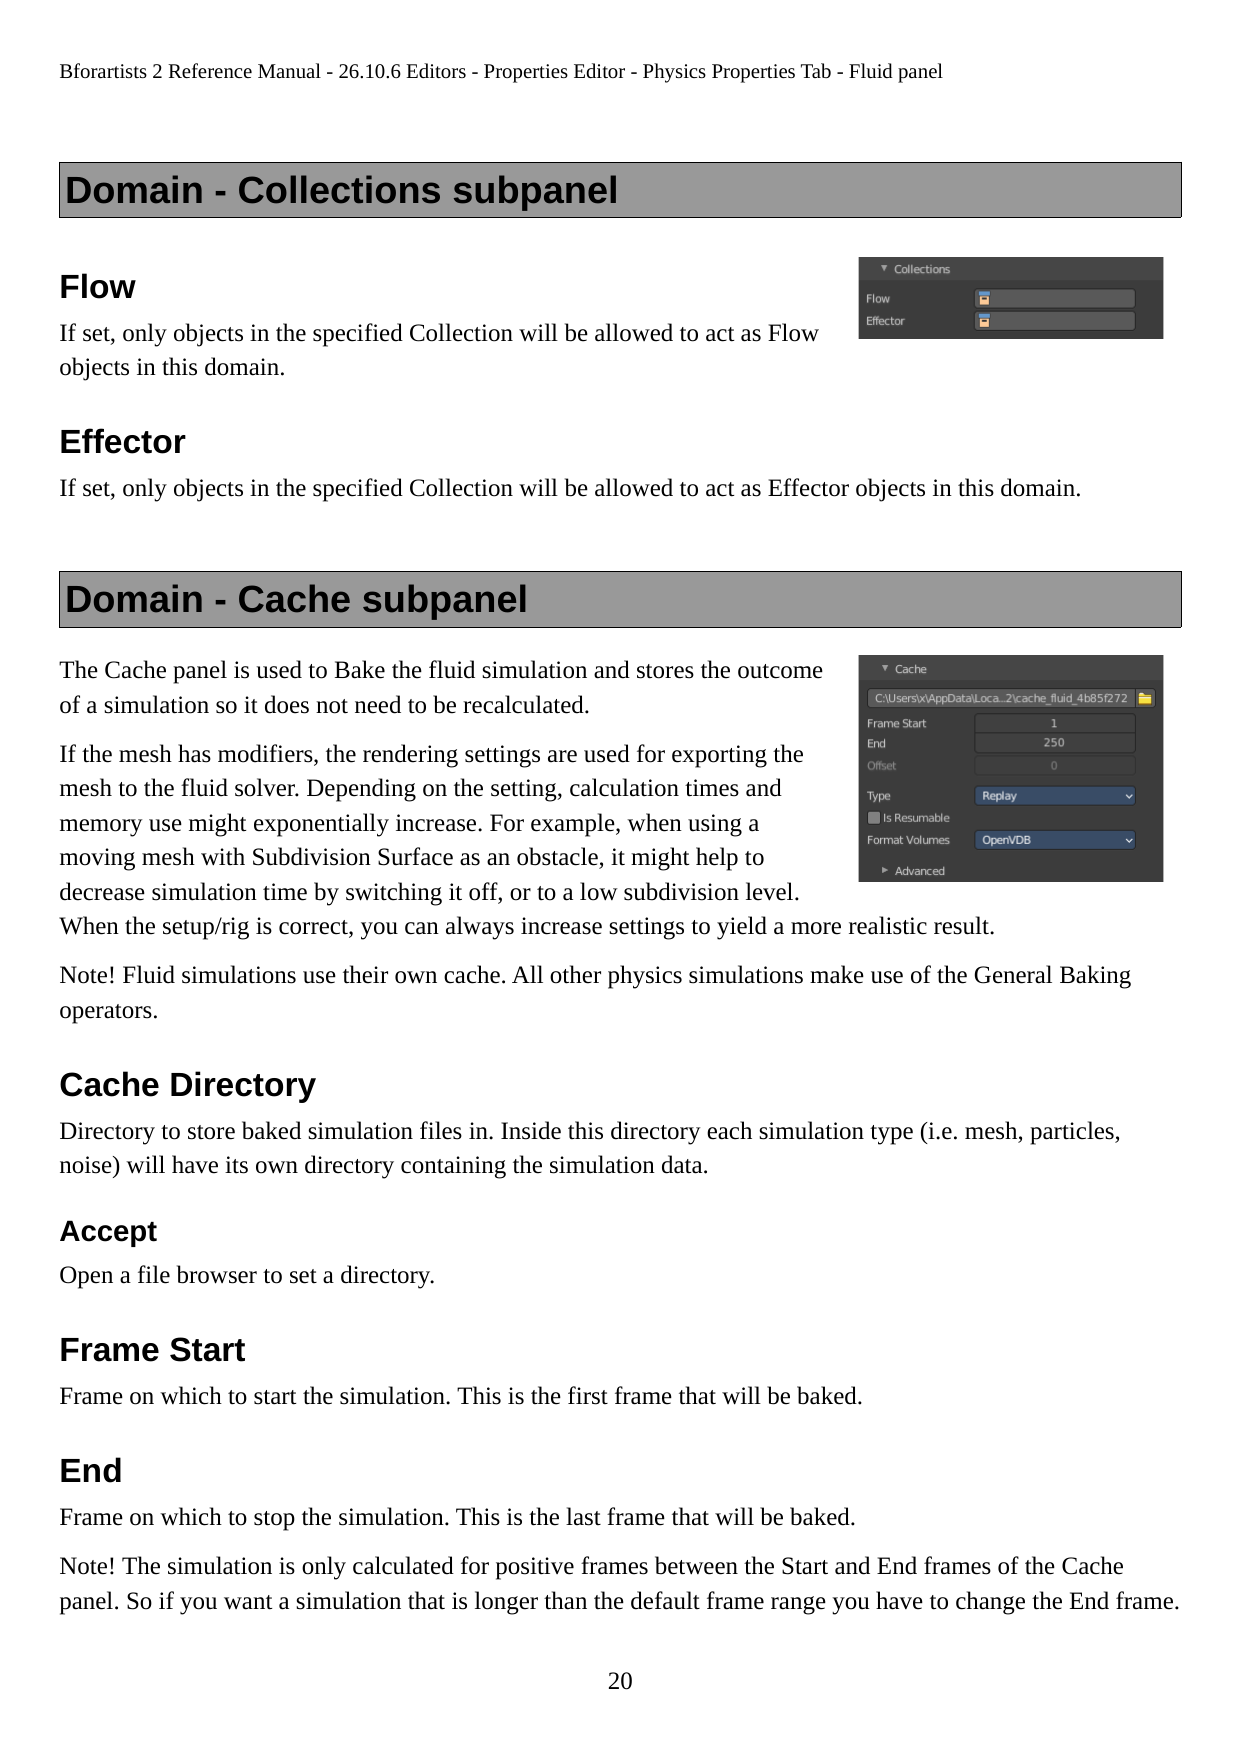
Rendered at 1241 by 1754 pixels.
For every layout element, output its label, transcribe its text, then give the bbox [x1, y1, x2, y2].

text Frame on which to start the simulation. This is the first frame that will be baked. [59, 1381, 1181, 1410]
text Note! Fluid simulations use their own cache. All other physics simulations make use of the General Baking operators. [59, 960, 1181, 1024]
picture [858, 257, 1164, 339]
text If set, only objects in the specified Collection will be allowed to act as Flow objects in this domain. [59, 318, 1181, 381]
text Frame on which to stop the simulation. This is the last frame that will be baked. [59, 1502, 1181, 1531]
subtitle Accept [59, 1214, 1181, 1248]
text If set, only objects in the specified Collection will be allowed to act as Effector objects in this domain. [59, 473, 1181, 502]
subtitle Cache Directory [59, 1065, 1181, 1103]
table_header Domain - Collections subpanel [60, 163, 1181, 217]
text Directory to store baked simulation files in. Inside this directory each simulation type (i.e. mesh, particles, noise) will have its own directory containing the simulation data. [59, 1116, 1181, 1179]
text If the mesh has modifiers, the rendering settings are used for exporting the mesh to the fluid solver. Depending on the setting, calculation times and memory use might exponentially increase. For example, when using a moving mesh with Subdivision Surface as an obstacle, it might help to decrease simulation time by switching it off, or to a low subdivision level. When the setup/rig is correct, you can always increase settings to yield a more realistic result. [59, 739, 1181, 940]
text Open a file browser to set a directory. [59, 1260, 1181, 1289]
subtitle End [59, 1451, 1181, 1490]
table_header Domain - Cache subpanel [60, 572, 1181, 627]
subtitle Frame Start [59, 1330, 1181, 1369]
subtitle Flow [59, 267, 858, 305]
subtitle Effector [59, 422, 1181, 461]
text The Cache panel is used to Bake the fluid simulation and stores the outcome of a simulation so it does not need to be recalculated. [59, 655, 858, 719]
text Note! The simulation is only calculated for positive frames between the Start and End frames of the Cache panel. So if you want a simulation that is longer than the default frame range you have to change the End frame. [59, 1551, 1181, 1615]
subtitle [1164, 267, 1181, 305]
picture [858, 655, 1164, 882]
